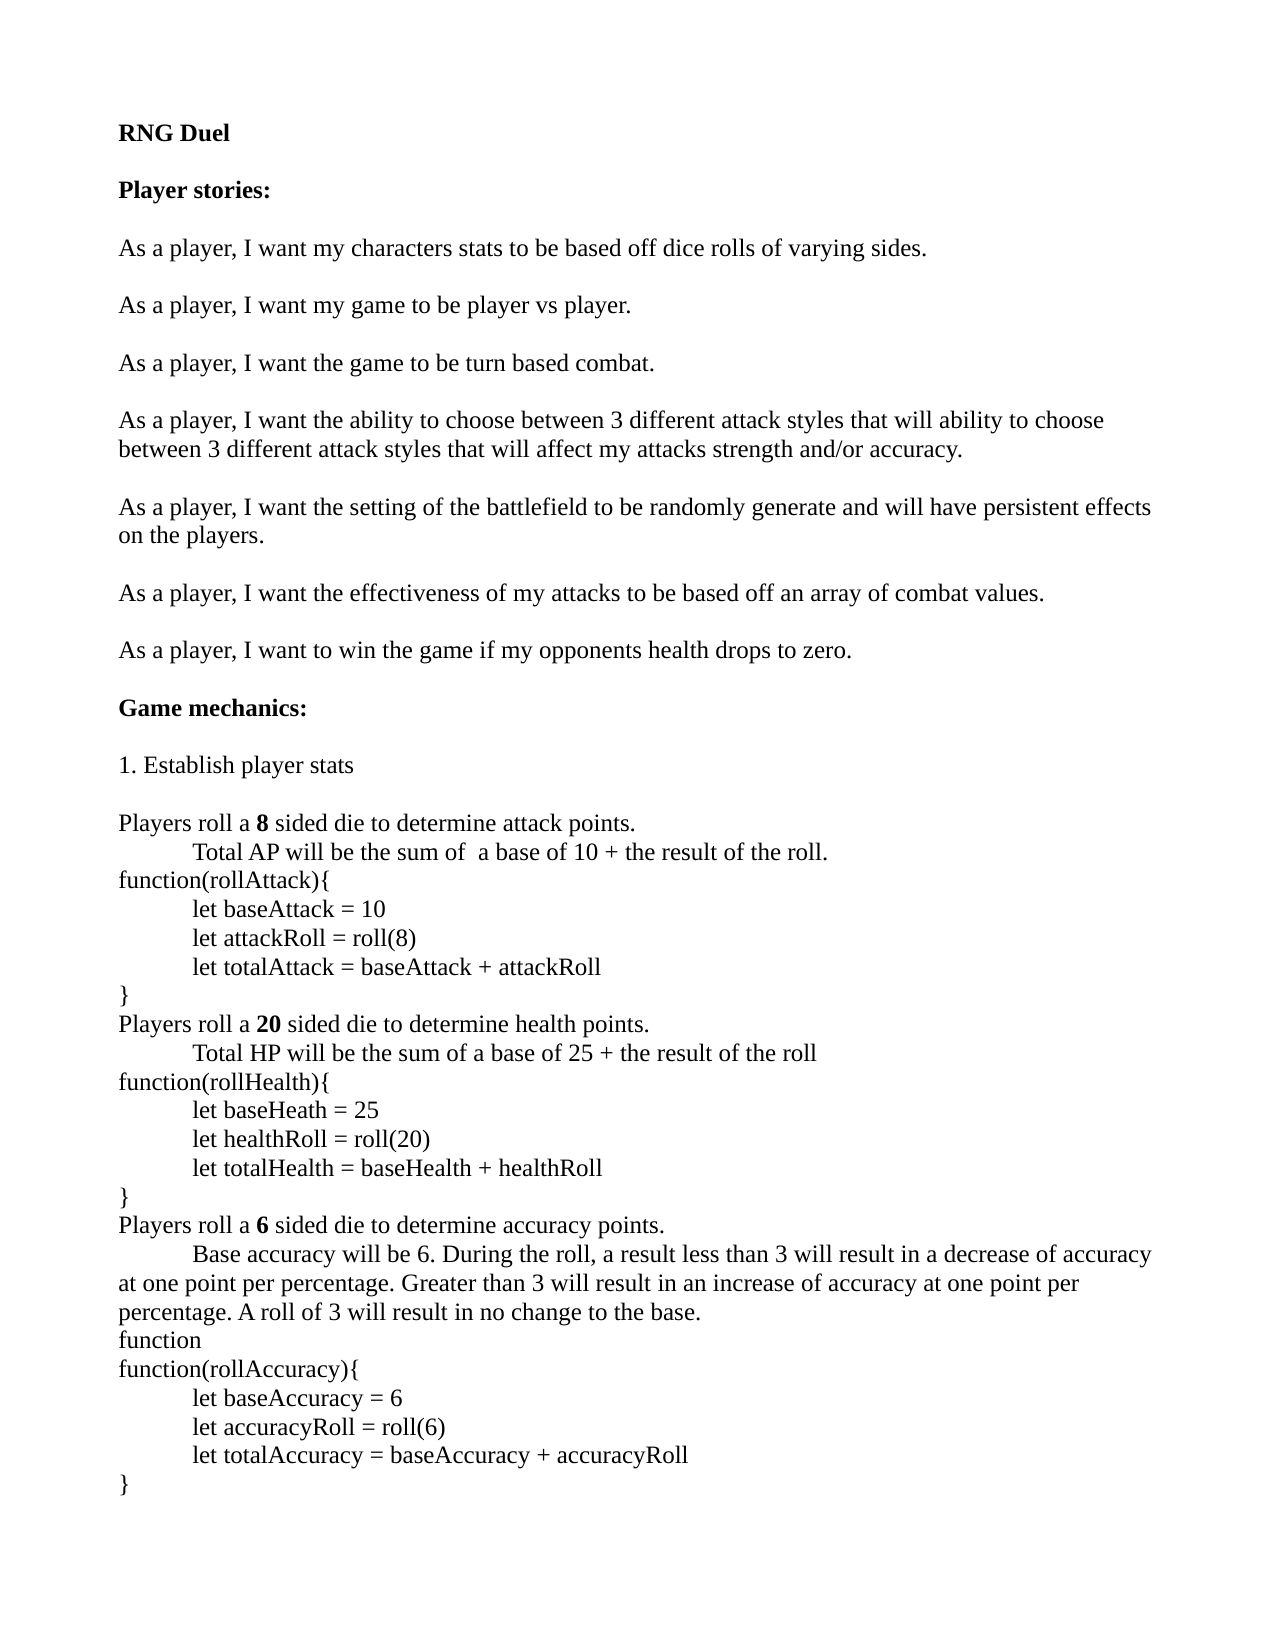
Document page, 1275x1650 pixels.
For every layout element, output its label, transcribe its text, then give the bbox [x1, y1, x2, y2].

text function(rollHealth){ [118, 1067, 1157, 1096]
text function(rollAttack){ [118, 866, 1157, 894]
text As a player, I want my characters stats to be based off dice rolls of varying sides. As a player, I want my game to be player vs player. As a player, I want the game to be turn based combat. As a player, I want the ability to choose between 3 different attack styles that will ability to choose between 3 different attack styles that will affect my attacks strength and/or accuracy. As a player, I want the setting of the battlefield to be randomly generate and will have persistent effects on the players. As a player, I want the effectiveness of my attacks to be based off an array of combat values. As a player, I want to win the game if my opponents health drops to zero. [118, 233, 1157, 664]
text let healthRoll = roll(20) [118, 1124, 1157, 1153]
text let totalAttack = baseAttack + attackRoll [118, 952, 1157, 981]
text let accuracyRoll = roll(6) [118, 1412, 1157, 1441]
text let baseAccuracy = 6 [118, 1383, 1157, 1412]
text } [118, 981, 1157, 1009]
text let baseHeath = 25 [118, 1096, 1157, 1124]
text function [118, 1326, 1157, 1354]
text Total AP will be the sum of a base of 10 + the result of the roll. [118, 837, 1157, 866]
text Game mechanics: [118, 693, 1157, 722]
text let attackRoll = roll(8) [118, 923, 1157, 952]
text Players roll a 8 sided die to determine attack points. [118, 808, 1157, 837]
text Players roll a 6 sided die to determine accuracy points. [118, 1211, 1157, 1239]
text RNG Duel [118, 118, 1157, 147]
text let totalAccuracy = baseAccuracy + accuracyRoll [118, 1441, 1157, 1469]
text function(rollAccuracy){ [118, 1354, 1157, 1383]
text Player stories: [118, 176, 1157, 204]
text } [118, 1182, 1157, 1211]
text let baseAttack = 10 [118, 894, 1157, 923]
text let totalHealth = baseHealth + healthRoll [118, 1153, 1157, 1182]
text 1. Establish player stats [118, 751, 1157, 779]
text Base accuracy will be 6. During the roll, a result less than 3 will result in a decrease of accuracy at one point per percentage. Greater than 3 will result in an increase of accuracy at one point per percentage. A roll of 3 will result in no change to the base. [118, 1239, 1157, 1326]
text Players roll a 20 sided die to determine health points. [118, 1009, 1157, 1038]
text } [118, 1469, 1157, 1498]
text Total HP will be the sum of a base of 25 + the result of the roll [118, 1038, 1157, 1067]
